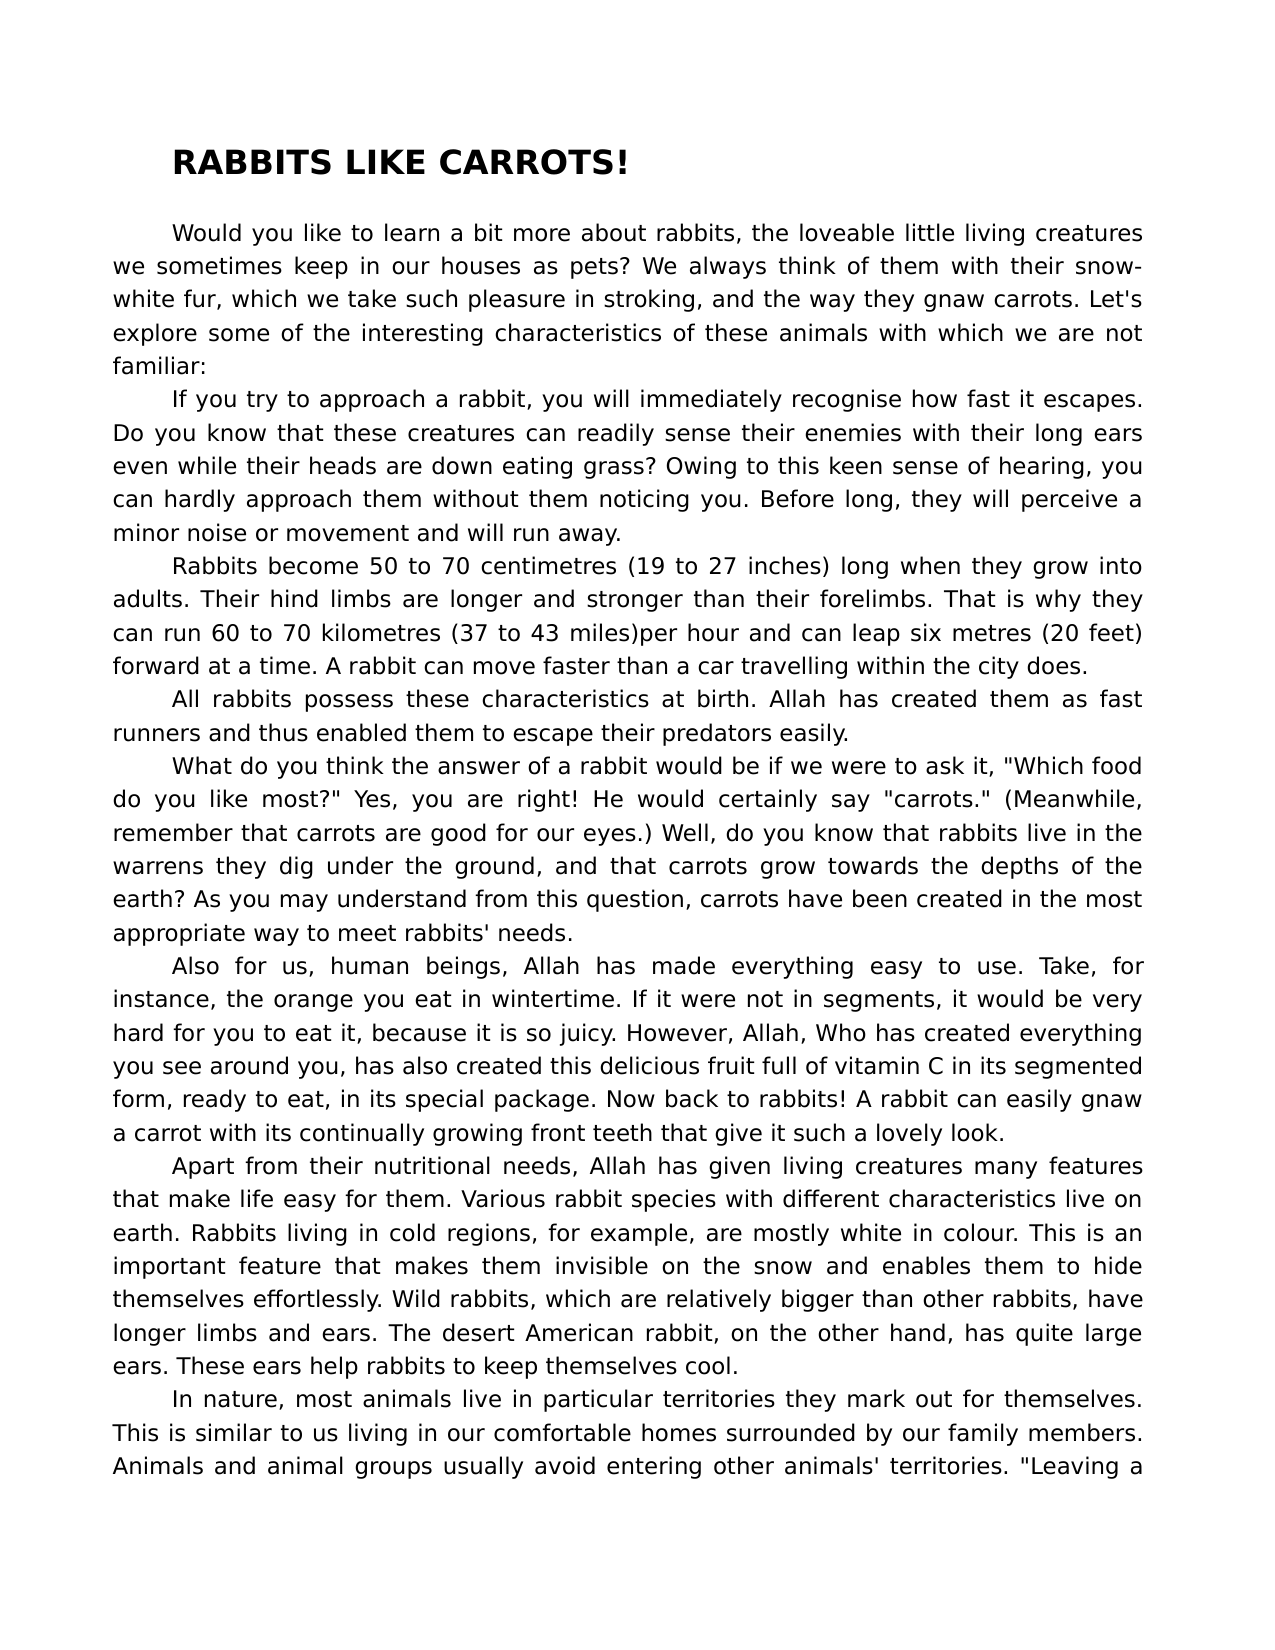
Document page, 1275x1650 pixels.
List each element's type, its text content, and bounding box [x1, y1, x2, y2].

text If you try to approach a rabbit, you will immediately recognise how fast it escapes. Do you know that these creatures can readily sense their enemies with their long ears even while their heads are down eating grass? Owing to this keen sense of hearing, you can hardly approach them without them noticing you. Before long, they will perceive a minor noise or movement and will run away. [112, 381, 1145, 548]
text Apart from their nutritional needs, Allah has given living creatures many features that make life easy for them. Various rabbit species with different characteristics live on earth. Rabbits living in cold regions, for example, are mostly white in colour. This is an important feature that makes them invisible on the snow and enables them to hide themselves effortlessly. Wild rabbits, which are relatively bigger than other rabbits, have longer limbs and ears. The desert American rabbit, on the other hand, has quite large ears. These ears help rabbits to keep themselves cool. [112, 1148, 1145, 1381]
text RABBITS LIKE CARROTS! [112, 148, 1145, 181]
text Also for us, human beings, Allah has made everything easy to use. Take, for instance, the orange you eat in wintertime. If it were not in segments, it would be very hard for you to eat it, because it is so juicy. However, Allah, Who has created everything you see around you, has also created this delicious fruit full of vitamin C in its segmented form, ready to eat, in its special package. Now back to rabbits! A rabbit can easily gnaw a carrot with its continually growing front teeth that give it such a lovely look. [112, 948, 1145, 1148]
text In nature, most animals live in particular territories they mark out for themselves. This is similar to us living in our comfortable homes surrounded by our family members. Animals and animal groups usually avoid entering other animals' territories. "Leaving a [112, 1381, 1145, 1481]
text What do you think the answer of a rabbit would be if we were to ask it, "Which food do you like most?" Yes, you are right! He would certainly say "carrots." (Meanwhile, remember that carrots are good for our eyes.) Well, do you know that rabbits live in the warrens they dig under the ground, and that carrots grow towards the depths of the earth? As you may understand from this question, carrots have been created in the most appropriate way to meet rabbits' needs. [112, 748, 1145, 948]
text Rabbits become 50 to 70 centimetres (19 to 27 inches) long when they grow into adults. Their hind limbs are longer and stronger than their forelimbs. That is why they can run 60 to 70 kilometres (37 to 43 miles)per hour and can leap six metres (20 feet) forward at a time. A rabbit can move faster than a car travelling within the city does. [112, 548, 1145, 681]
text All rabbits possess these characteristics at birth. Allah has created them as fast runners and thus enabled them to escape their predators easily. [112, 681, 1145, 748]
text Would you like to learn a bit more about rabbits, the loveable little living creatures we sometimes keep in our houses as pets? We always think of them with their snow-white fur, which we take such pleasure in stroking, and the way they gnaw carrots. Let's explore some of the interesting characteristics of these animals with which we are not familiar: [112, 214, 1145, 381]
